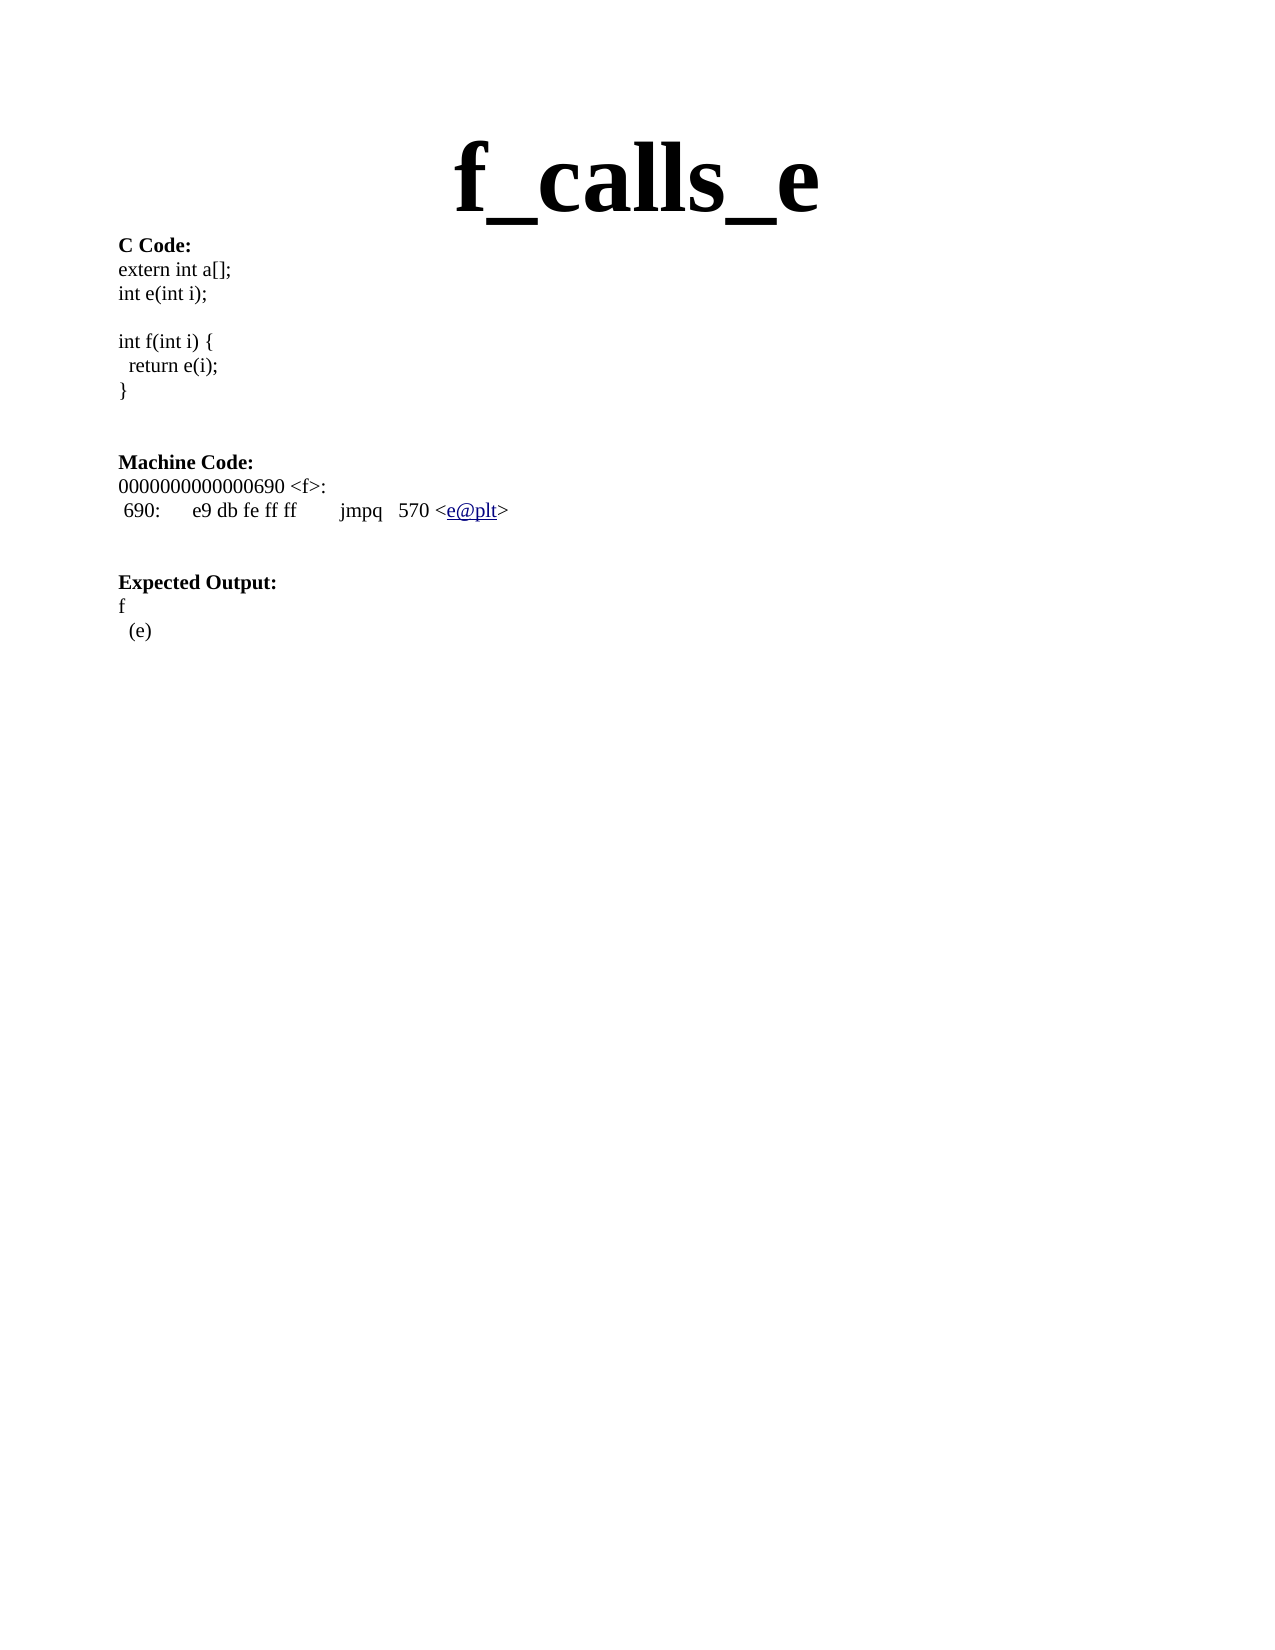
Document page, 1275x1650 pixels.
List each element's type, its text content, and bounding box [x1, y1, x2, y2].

text int f(int i) { [118, 329, 1157, 353]
text f_calls_e [118, 118, 1157, 233]
text int e(int i); [118, 281, 1157, 305]
text 0000000000000690 <f>: [118, 474, 1157, 498]
text (e) [118, 618, 1157, 642]
text f [118, 594, 1157, 618]
text } [118, 377, 1157, 402]
text extern int a[]; [118, 257, 1157, 281]
text Expected Output: [118, 570, 1157, 594]
text Machine Code: [118, 450, 1157, 474]
text return e(i); [118, 353, 1157, 377]
text 690: e9 db fe ff ff jmpq 570 <e@plt> [118, 498, 1157, 522]
text C Code: [118, 233, 1157, 257]
